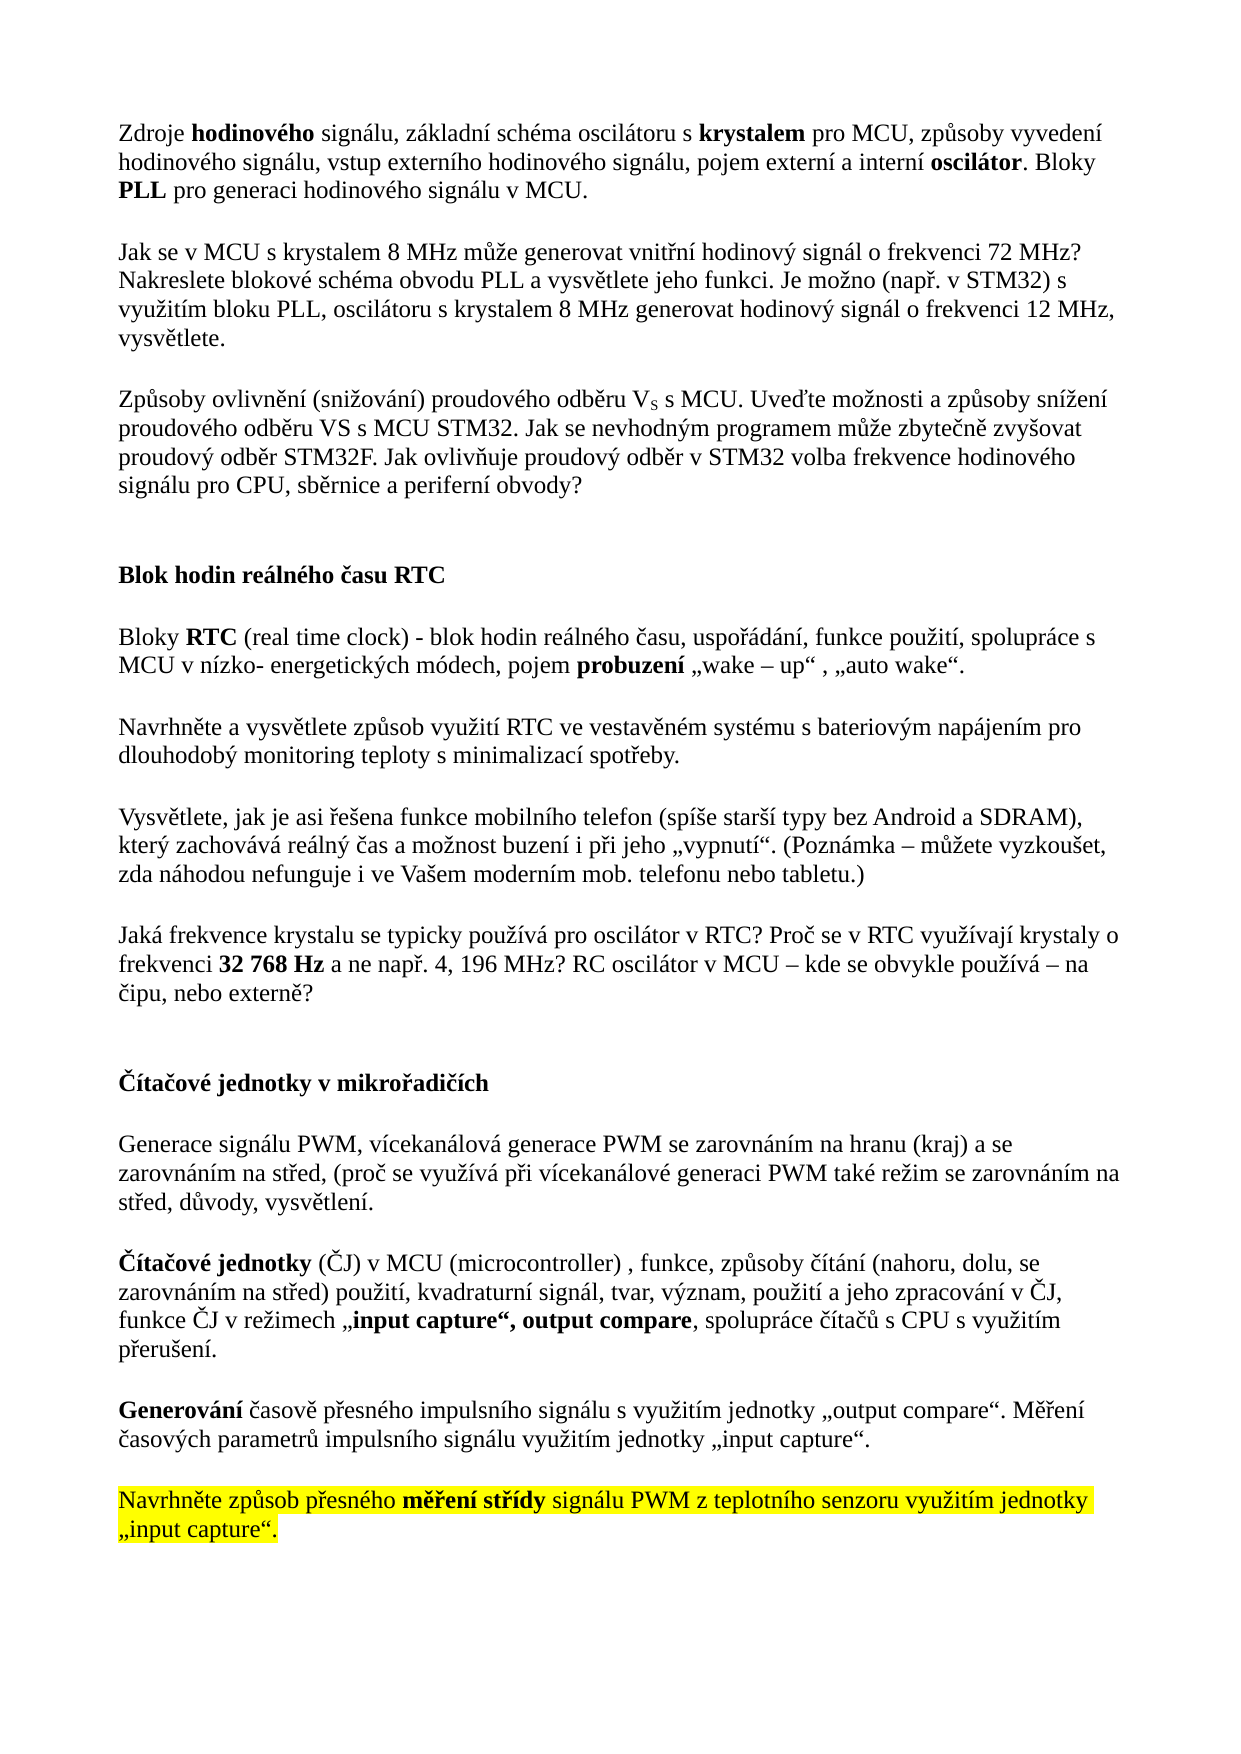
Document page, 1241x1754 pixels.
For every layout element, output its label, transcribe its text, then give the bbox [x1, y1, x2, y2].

text Vysvětlete, jak je asi řešena funkce mobilního telefon (spíše starší typy bez Android a SDRAM), který zachovává reálný čas a možnost buzení i při jeho „vypnutí“. (Poznámka – můžete vyzkoušet, zda náhodou nefunguje i ve Vašem moderním mob. telefonu nebo tabletu.) [118, 802, 1122, 888]
text Generování časově přesného impulsního signálu s využitím jednotky „output compare“. Měření časových parametrů impulsního signálu využitím jednotky „input capture“. [118, 1396, 1122, 1453]
text Jak se v MCU s krystalem 8 MHz může generovat vnitřní hodinový signál o frekvenci 72 MHz? Nakreslete blokové schéma obvodu PLL a vysvětlete jeho funkci. Je možno (např. v STM32) s využitím bloku PLL, oscilátoru s krystalem 8 MHz generovat hodinový signál o frekvenci 12 MHz, vysvětlete. [118, 237, 1122, 352]
text Zdroje hodinového signálu, základní schéma oscilátoru s krystalem pro MCU, způsoby vyvedení hodinového signálu, vstup externího hodinového signálu, pojem externí a interní oscilátor. Bloky PLL pro generaci hodinového signálu v MCU. [118, 118, 1122, 204]
text Blok hodin reálného času RTC [118, 561, 1122, 589]
text Způsoby ovlivnění (snižování) proudového odběru VS s MCU. Uveďte možnosti a způsoby snížení proudového odběru VS s MCU STM32. Jak se nevhodným programem může zbytečně zvyšovat proudový odběr STM32F. Jak ovlivňuje proudový odběr v STM32 volba frekvence hodinového signálu pro CPU, sběrnice a periferní obvody? [118, 384, 1122, 528]
text Čítačové jednotky v mikrořadičích [118, 1068, 1122, 1097]
text Generace signálu PWM, vícekanálová generace PWM se zarovnáním na hranu (kraj) a se zarovnáním na střed, (proč se využívá při vícekanálové generaci PWM také režim se zarovnáním na střed, důvody, vysvětlení. [118, 1129, 1122, 1216]
text Jaká frekvence krystalu se typicky používá pro oscilátor v RTC? Proč se v RTC využívají krystaly o frekvenci 32 768 Hz a ne např. 4, 196 MHz? RC oscilátor v MCU – kde se obvykle používá – na čipu, nebo externě? [118, 921, 1122, 1036]
text Navrhněte způsob přesného měření střídy signálu PWM z teplotního senzoru využitím jednotky „input capture“. [118, 1486, 1122, 1572]
text Bloky RTC (real time clock) - blok hodin reálného času, uspořádání, funkce použití, spolupráce s MCU v nízko- energetických módech, pojem probuzení „wake – up“ , „auto wake“. [118, 622, 1122, 679]
text Navrhněte a vysvětlete způsob využití RTC ve vestavěném systému s bateriovým napájením pro dlouhodobý monitoring teploty s minimalizací spotřeby. [118, 712, 1122, 769]
text Čítačové jednotky (ČJ) v MCU (microcontroller) , funkce, způsoby čítání (nahoru, dolu, se zarovnáním na střed) použití, kvadraturní signál, tvar, význam, použití a jeho zpracování v ČJ, funkce ČJ v režimech „input capture“, output compare, spolupráce čítačů s CPU s využitím přerušení. [118, 1248, 1122, 1363]
